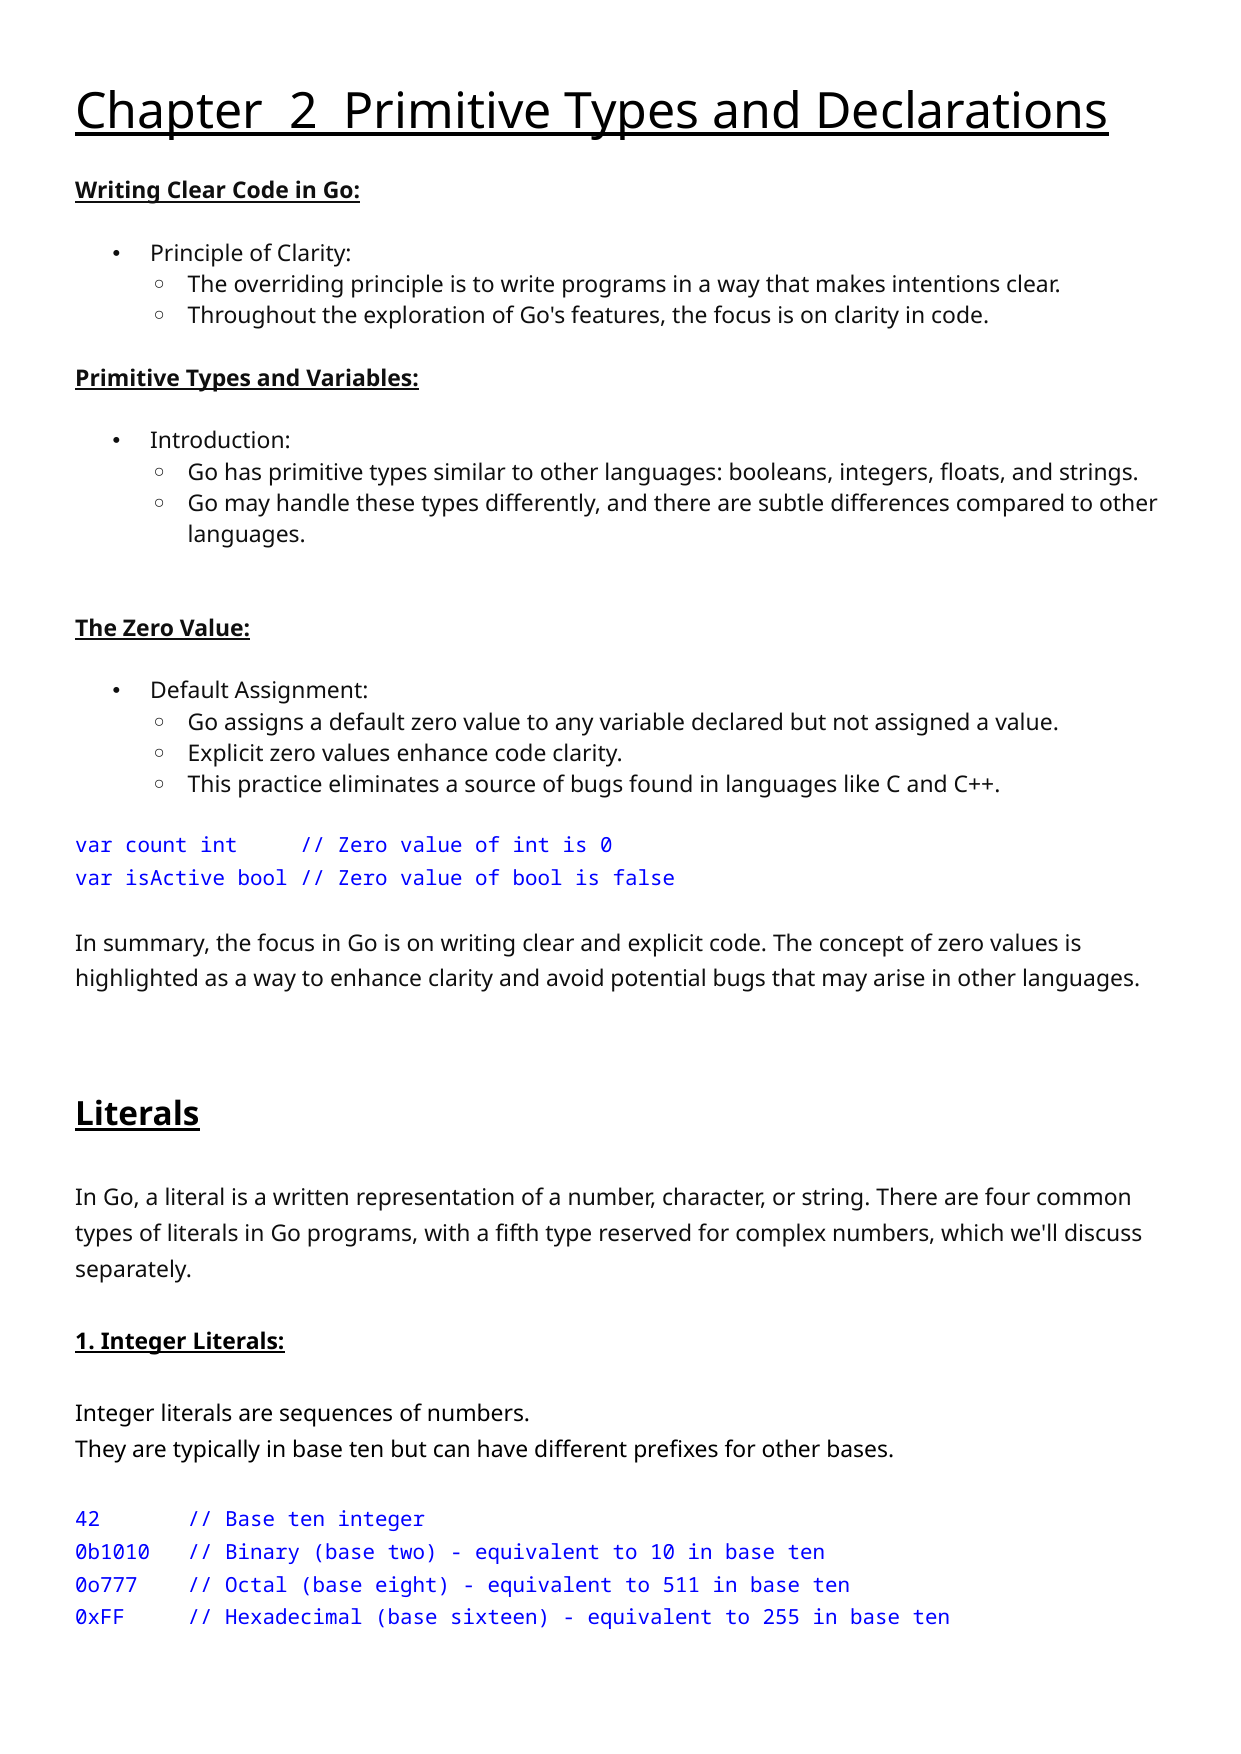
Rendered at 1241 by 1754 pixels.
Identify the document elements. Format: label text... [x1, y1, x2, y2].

list Go assigns a default zero value to any variable declared but not assigned a value. [150, 706, 1166, 737]
text In Go, a literal is a written representation of a number, character, or string. There are four common types of literals in Go programs, with a fifth type reserved for complex numbers, which we'll discuss separately. [75, 1142, 1166, 1284]
list Introduction: [112, 424, 1166, 456]
list Go may handle these types differently, and there are subtle differences compared to other languages. [150, 487, 1166, 549]
text 1. Integer Literals: [75, 1325, 1166, 1356]
list Go has primitive types similar to other languages: booleans, integers, floats, and strings. [150, 456, 1166, 487]
text Integer literals are sequences of numbers. [75, 1397, 1166, 1428]
list This practice eliminates a source of bugs found in languages like C and C++. [150, 768, 1166, 799]
text 0xFF // Hexadecimal (base sixteen) - equivalent to 255 in base ten [75, 1602, 1166, 1631]
text 0o777 // Octal (base eight) - equivalent to 511 in base ten [75, 1570, 1166, 1598]
text In summary, the focus in Go is on writing clear and explicit code. The concept of zero values is highlighted as a way to enhance clarity and avoid potential bugs that may arise in other languages. [75, 926, 1166, 994]
text Writing Clear Code in Go: [75, 174, 1166, 206]
text The Zero Value: [75, 612, 1166, 643]
text Chapter 2 Primitive Types and Declarations [75, 75, 1166, 143]
list Explicit zero values enhance code clarity. [150, 737, 1166, 768]
text They are typically in base ten but can have different prefixes for other bases. [75, 1433, 1166, 1464]
text Primitive Types and Variables: [75, 362, 1166, 393]
list Default Assignment: [112, 674, 1166, 706]
list The overriding principle is to write programs in a way that makes intentions clear. [150, 268, 1166, 299]
text Literals [75, 1090, 1166, 1136]
text 0b1010 // Binary (base two) - equivalent to 10 in base ten [75, 1537, 1166, 1566]
text 42 // Base ten integer [75, 1504, 1166, 1533]
list Throughout the exploration of Go's features, the focus is on clarity in code. [150, 299, 1166, 331]
text var isActive bool // Zero value of bool is false [75, 863, 1166, 892]
text var count int // Zero value of int is 0 [75, 831, 1166, 859]
list Principle of Clarity: [112, 237, 1166, 268]
